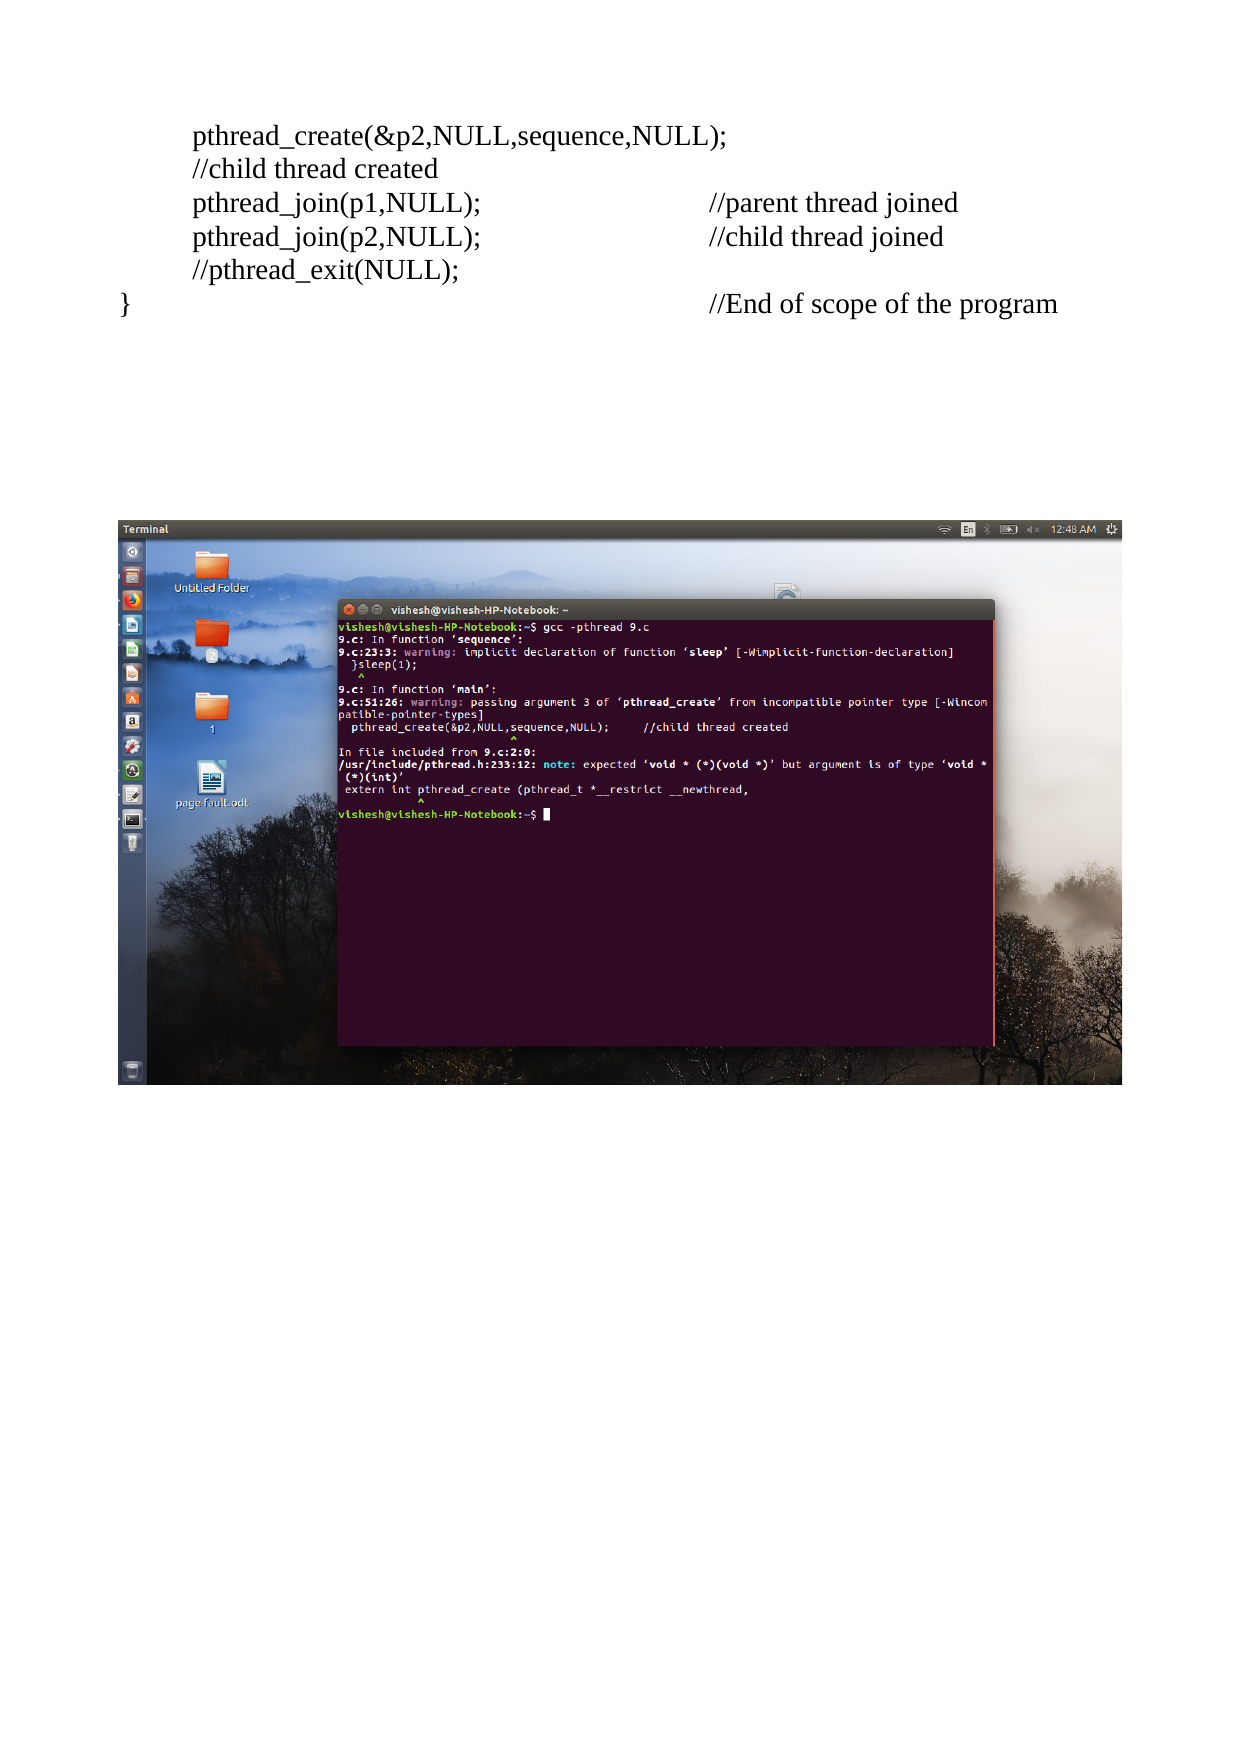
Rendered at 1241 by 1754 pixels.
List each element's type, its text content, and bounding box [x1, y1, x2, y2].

text pthread_create(&p2,NULL,sequence,NULL); //child thread created [118, 118, 1122, 185]
text pthread_join(p1,NULL); //parent thread joined [118, 185, 1122, 219]
text } //End of scope of the program [118, 286, 1122, 319]
text //pthread_exit(NULL); [118, 252, 1122, 286]
text pthread_join(p2,NULL); //child thread joined [118, 219, 1122, 252]
picture [118, 520, 1123, 1085]
